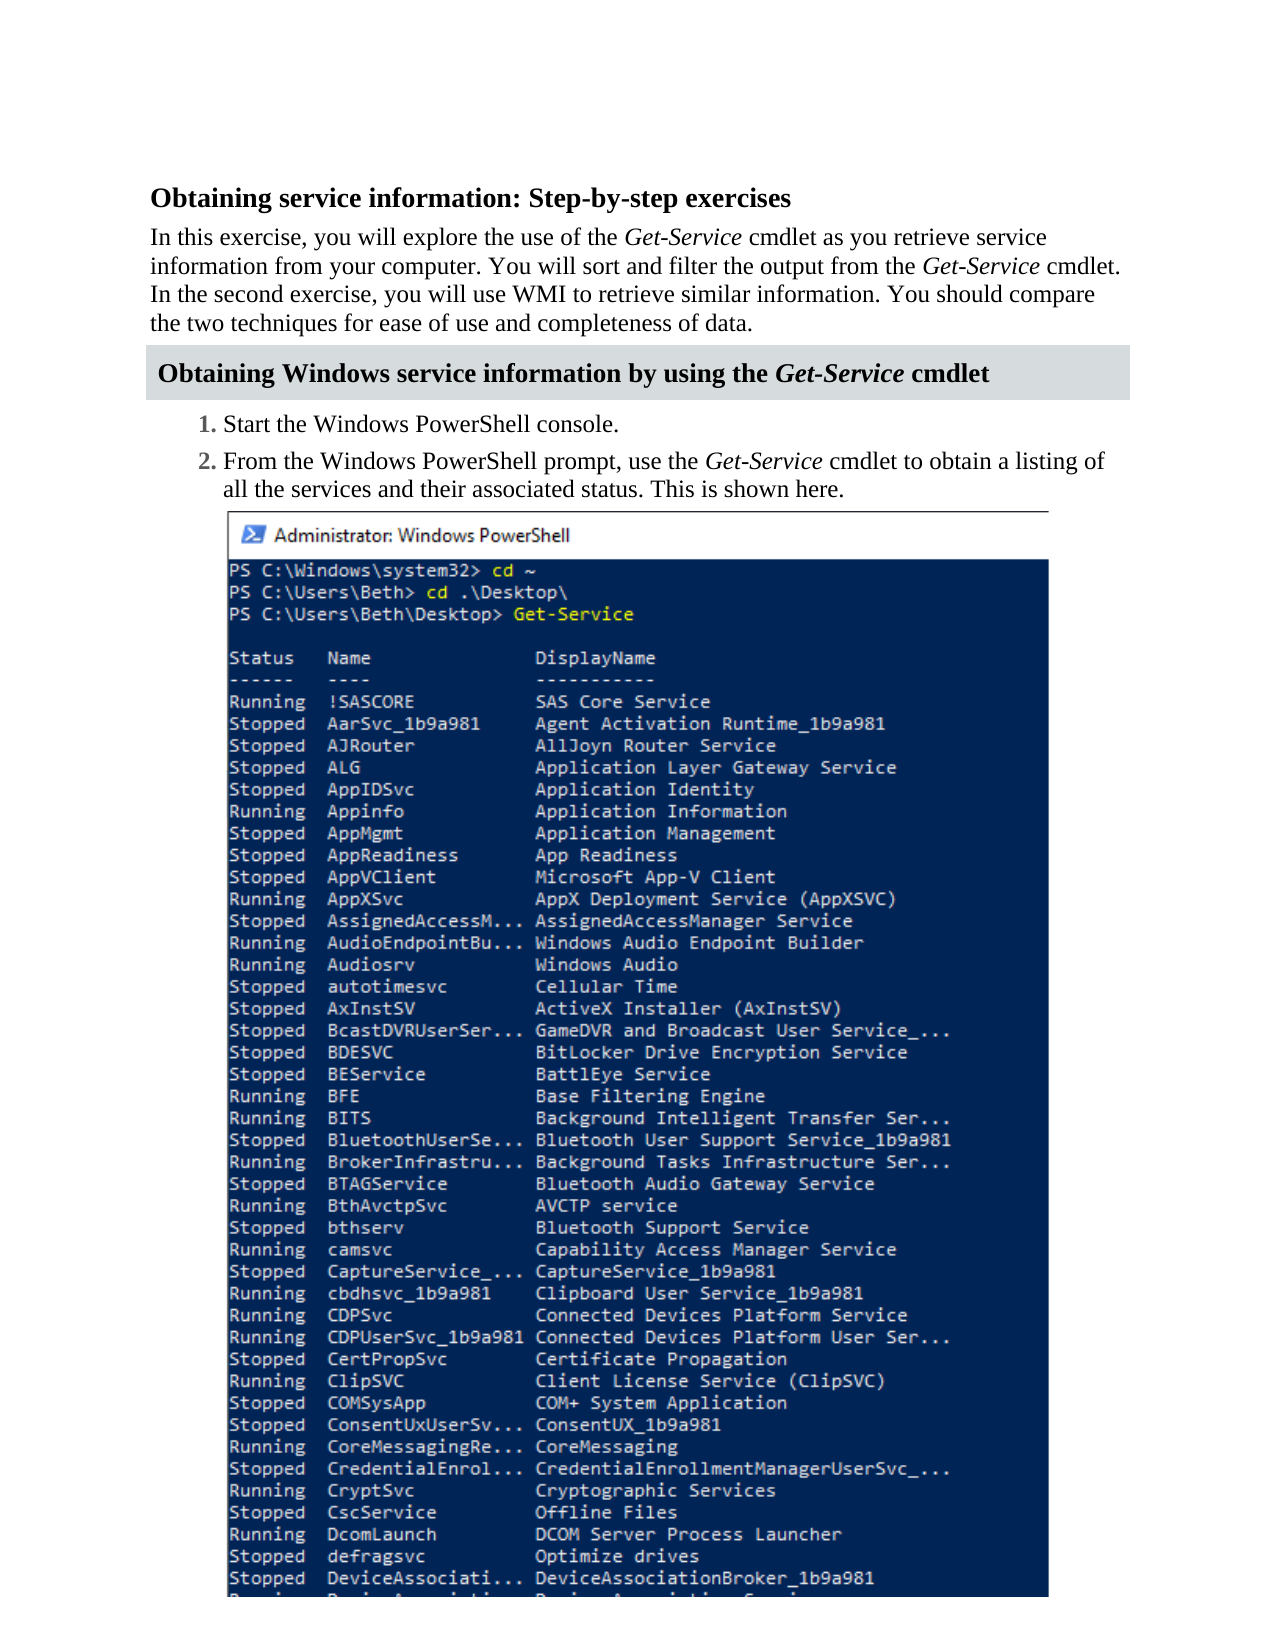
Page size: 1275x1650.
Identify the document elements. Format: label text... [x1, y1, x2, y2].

text In this exercise, you will explore the use of the Get-Service cmdlet as you retrieve service information from your computer. You will sort and filter the output from the Get-Service cmdlet. In the second exercise, you will use WMI to retrieve similar information. You should compare the two techniques for ease of use and completeness of data. [150, 222, 1125, 337]
text 2. From the Windows PowerShell prompt, use the Get-Service cmdlet to obtain a listing of all the services and their associated status. This is shown here. [198, 446, 1125, 503]
picture [226, 511, 1049, 1597]
subtitle Obtaining service information: Step-by-step exercises [150, 181, 1125, 214]
text Obtaining Windows service information by using the Get-Service cmdlet [147, 347, 1128, 399]
text 1. Start the Windows PowerShell console. [198, 409, 1125, 437]
